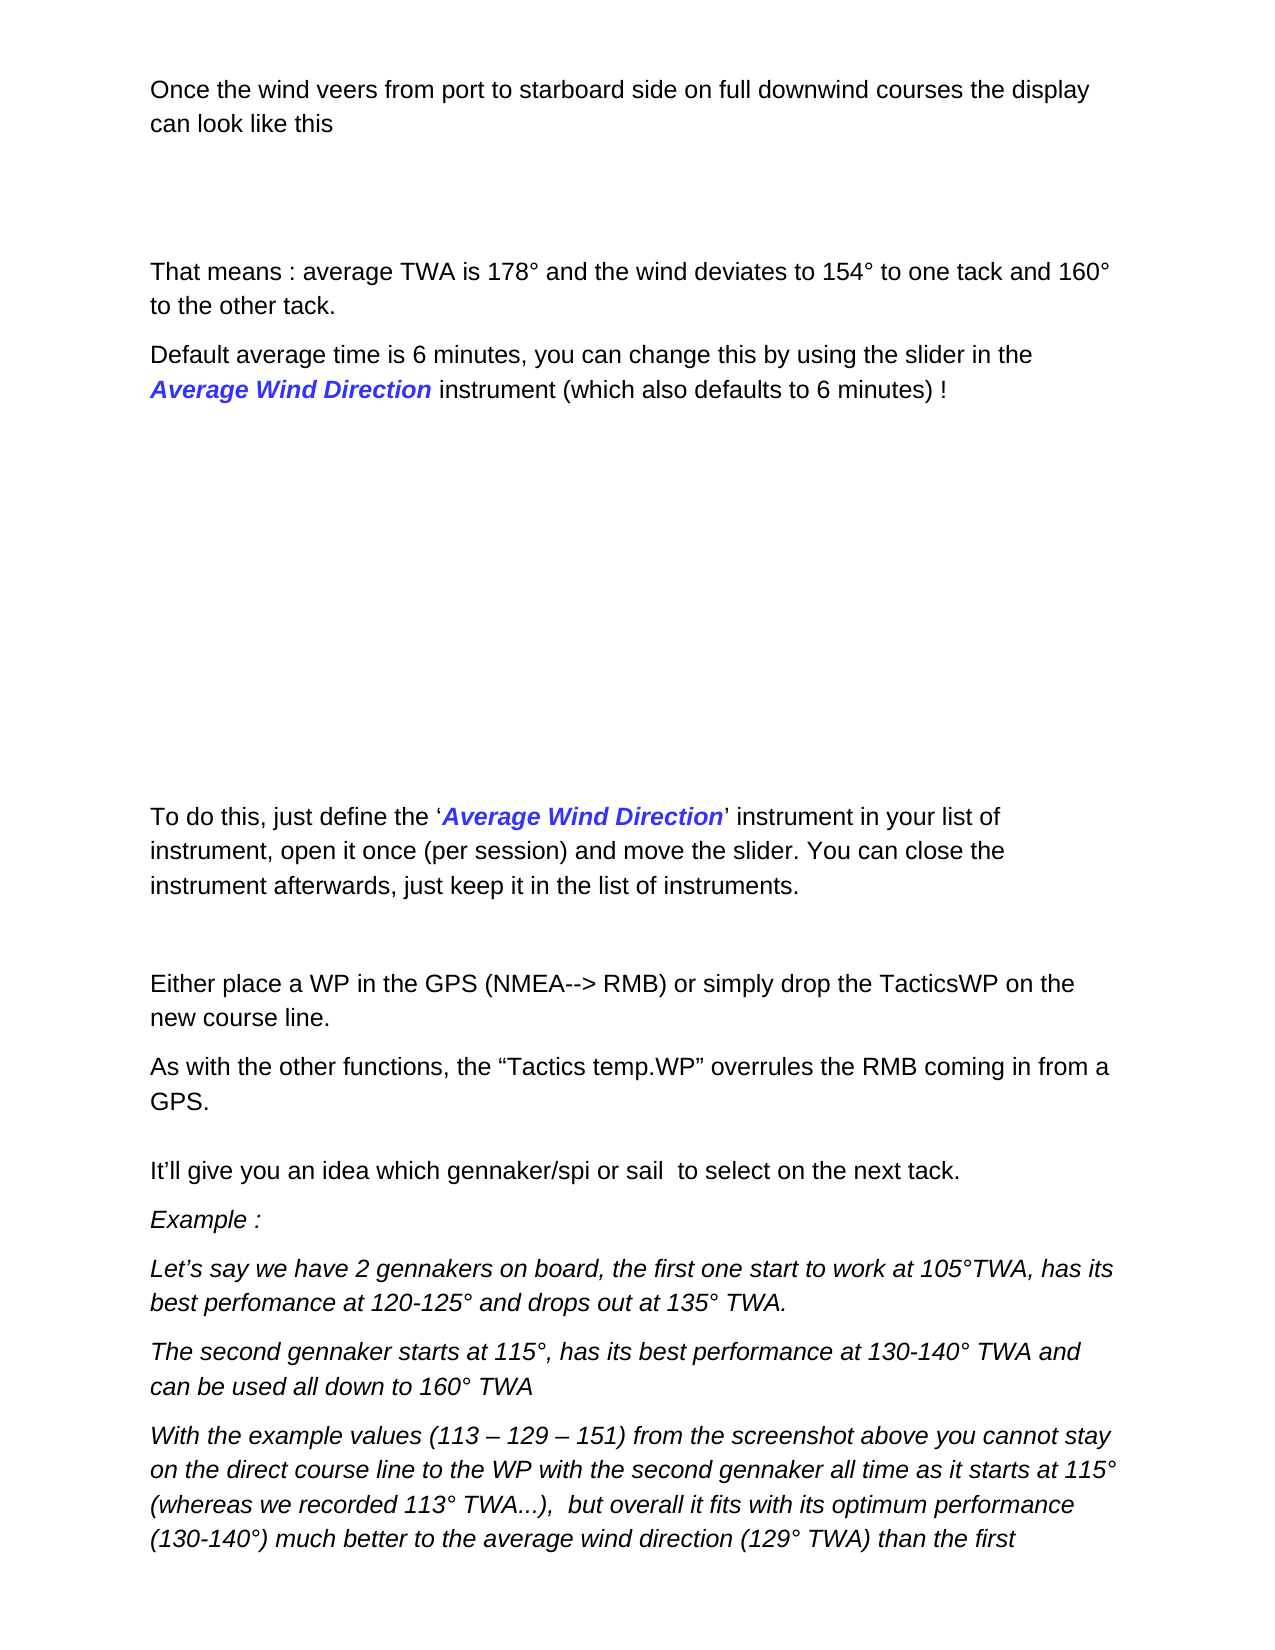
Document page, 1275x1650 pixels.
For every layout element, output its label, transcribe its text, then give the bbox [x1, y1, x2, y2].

text Example : [150, 1205, 1125, 1233]
text Default average time is 6 minutes, you can change this by using the slider in the Average Wind Direction instrument (which also defaults to 6 minutes) ! [150, 340, 1125, 403]
text As with the other functions, the “Tactics temp.WP” overrules the RMB coming in from a GPS. It’ll give you an idea which gennaker/spi or sail to select on the next tack. [150, 1052, 1125, 1184]
text That means : average TWA is 178° and the wind deviates to 154° to one tack and 160° to the other tack. [150, 257, 1125, 320]
text The second gennaker starts at 115°, has its best performance at 130-140° TWA and can be used all down to 160° TWA [150, 1337, 1125, 1401]
text Either place a WP in the GPS (NMEA--> RMB) or simply drop the TacticsWP on the new course line. [150, 969, 1125, 1032]
text To do this, just define the ‘Average Wind Direction’ instrument in your list of instrument, open it once (per session) and move the slider. You can close the instrument afterwards, just keep it in the list of instruments. [150, 802, 1125, 899]
text With the example values (113 – 129 – 151) from the screenshot above you cannot stay on the direct course line to the WP with the second gennaker all time as it starts at 115° (whereas we recorded 113° TWA...), but overall it fits with its optimum performance (130-140°) much better to the average wind direction (129° TWA) than the first [150, 1421, 1125, 1553]
text Once the wind veers from port to starboard side on full downwind courses the display can look like this [150, 75, 1125, 138]
text Let’s say we have 2 gennakers on board, the first one start to work at 105°TWA, has its best perfomance at 120-125° and drops out at 135° TWA. [150, 1254, 1125, 1317]
